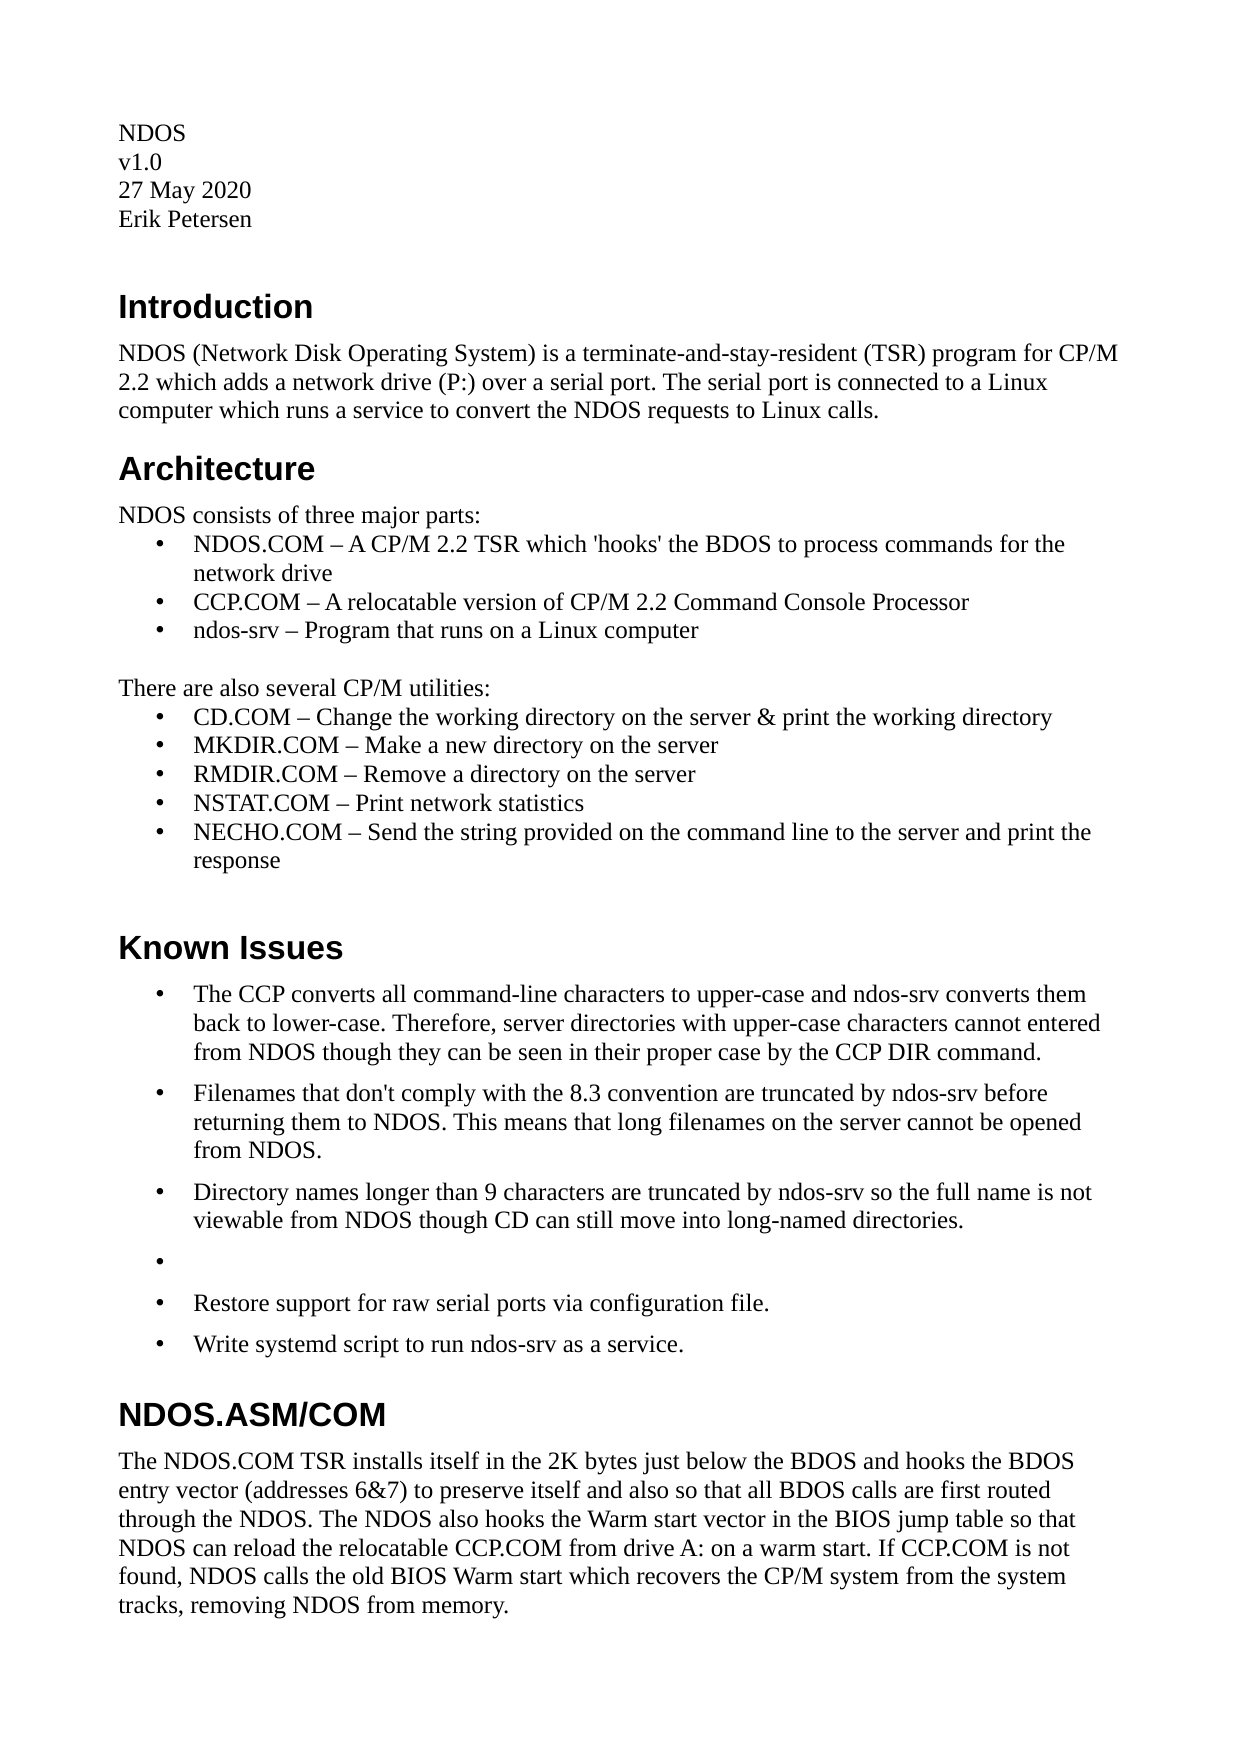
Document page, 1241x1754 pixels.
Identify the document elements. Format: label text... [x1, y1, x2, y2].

text NDOS [118, 118, 1122, 147]
text The NDOS.COM TSR installs itself in the 2K bytes just below the BDOS and hooks the BDOS entry vector (addresses 6&7) to preserve itself and also so that all BDOS calls are first routed through the NDOS. The NDOS also hooks the Warm start vector in the BIOS jump table so that NDOS can reload the relocatable CCP.COM from drive A: on a warm start. If CCP.COM is not found, NDOS calls the old BIOS Warm start which recovers the CP/M system from the system tracks, removing NDOS from memory. [118, 1446, 1122, 1619]
list CD.COM – Change the working directory on the server & print the working directory [156, 702, 1122, 730]
text v1.0 [118, 147, 1122, 176]
subtitle Known Issues [118, 928, 1122, 967]
list Directory names longer than 9 characters are truncated by ndos-srv so the full name is not viewable from NDOS though CD can still move into long-named directories. [156, 1177, 1122, 1234]
subtitle Architecture [118, 449, 1122, 488]
text NDOS (Network Disk Operating System) is a terminate-and-stay-resident (TSR) program for CP/M 2.2 which adds a network drive (P:) over a serial port. The serial port is connected to a Linux computer which runs a service to convert the NDOS requests to Linux calls. [118, 338, 1122, 424]
list NECHO.COM – Send the string provided on the command line to the server and print the response [156, 817, 1122, 874]
list RMDIR.COM – Remove a directory on the server [156, 759, 1122, 788]
list The CCP converts all command-line characters to upper-case and ndos-srv converts them back to lower-case. Therefore, server directories with upper-case characters cannot entered from NDOS though they can be seen in their proper case by the CCP DIR command. [156, 979, 1122, 1065]
text NDOS consists of three major parts: [118, 500, 1122, 529]
list CCP.COM – A relocatable version of CP/M 2.2 Command Console Processor [156, 587, 1122, 615]
list Restore support for raw serial ports via configuration file. [156, 1288, 1122, 1317]
list MKDIR.COM – Make a new directory on the server [156, 730, 1122, 759]
text There are also several CP/M utilities: [118, 673, 1122, 702]
list Write systemd script to run ndos-srv as a service. [156, 1329, 1122, 1358]
text Erik Petersen [118, 204, 1122, 233]
list ndos-srv – Program that runs on a Linux computer [156, 615, 1122, 644]
text 27 May 2020 [118, 176, 1122, 204]
list NDOS.COM – A CP/M 2.2 TSR which 'hooks' the BDOS to process commands for the network drive [156, 529, 1122, 587]
subtitle NDOS.ASM/COM [118, 1395, 1122, 1434]
list NSTAT.COM – Print network statistics [156, 788, 1122, 817]
subtitle Introduction [118, 287, 1122, 326]
list Filenames that don't comply with the 8.3 convention are truncated by ndos-srv before returning them to NDOS. This means that long filenames on the server cannot be opened from NDOS. [156, 1078, 1122, 1164]
